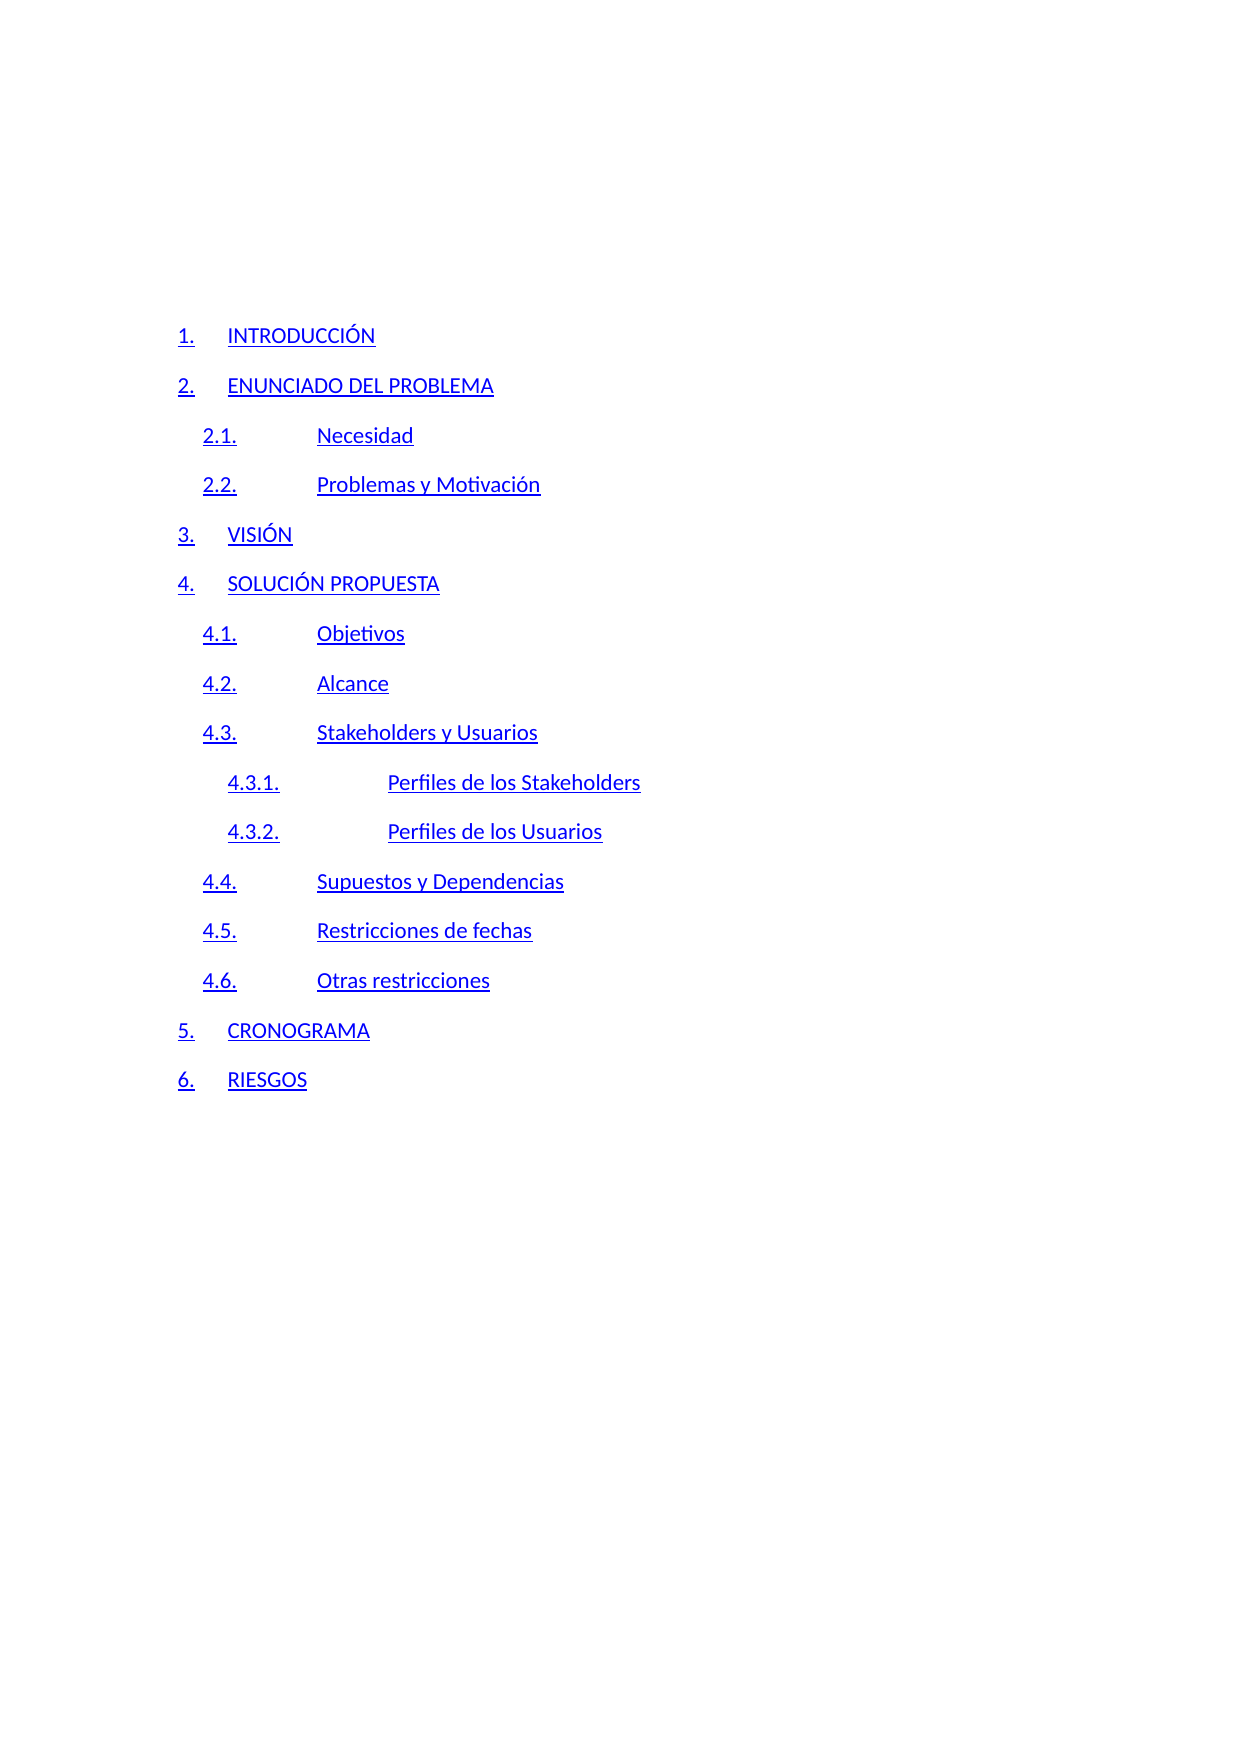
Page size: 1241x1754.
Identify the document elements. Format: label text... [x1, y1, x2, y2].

text 4.1. Objetivos [202, 615, 1063, 649]
text 4. SOLUCIÓN PROPUESTA [177, 565, 1063, 599]
text 6. RIESGOS [177, 1061, 1063, 1095]
text 4.2. Alcance [202, 664, 1063, 698]
text 4.3.2. Perfiles de los Usuarios [227, 813, 1063, 847]
text 3. VISIÓN [177, 516, 1063, 549]
text 4.3. Stakeholders y Usuarios [202, 714, 1063, 748]
text 2.2. Problemas y Motivación [202, 466, 1063, 500]
text 1. INTRODUCCIÓN [177, 317, 1063, 351]
text 2. ENUNCIADO DEL PROBLEMA [177, 367, 1063, 401]
text 5. CRONOGRAMA [177, 1011, 1063, 1045]
text 4.5. Restricciones de fechas [202, 912, 1063, 946]
text 2.1. Necesidad [202, 416, 1063, 450]
text 4.4. Supuestos y Dependencias [202, 863, 1063, 897]
text 4.3.1. Perfiles de los Stakeholders [227, 763, 1063, 797]
text 4.6. Otras restricciones [202, 962, 1063, 996]
